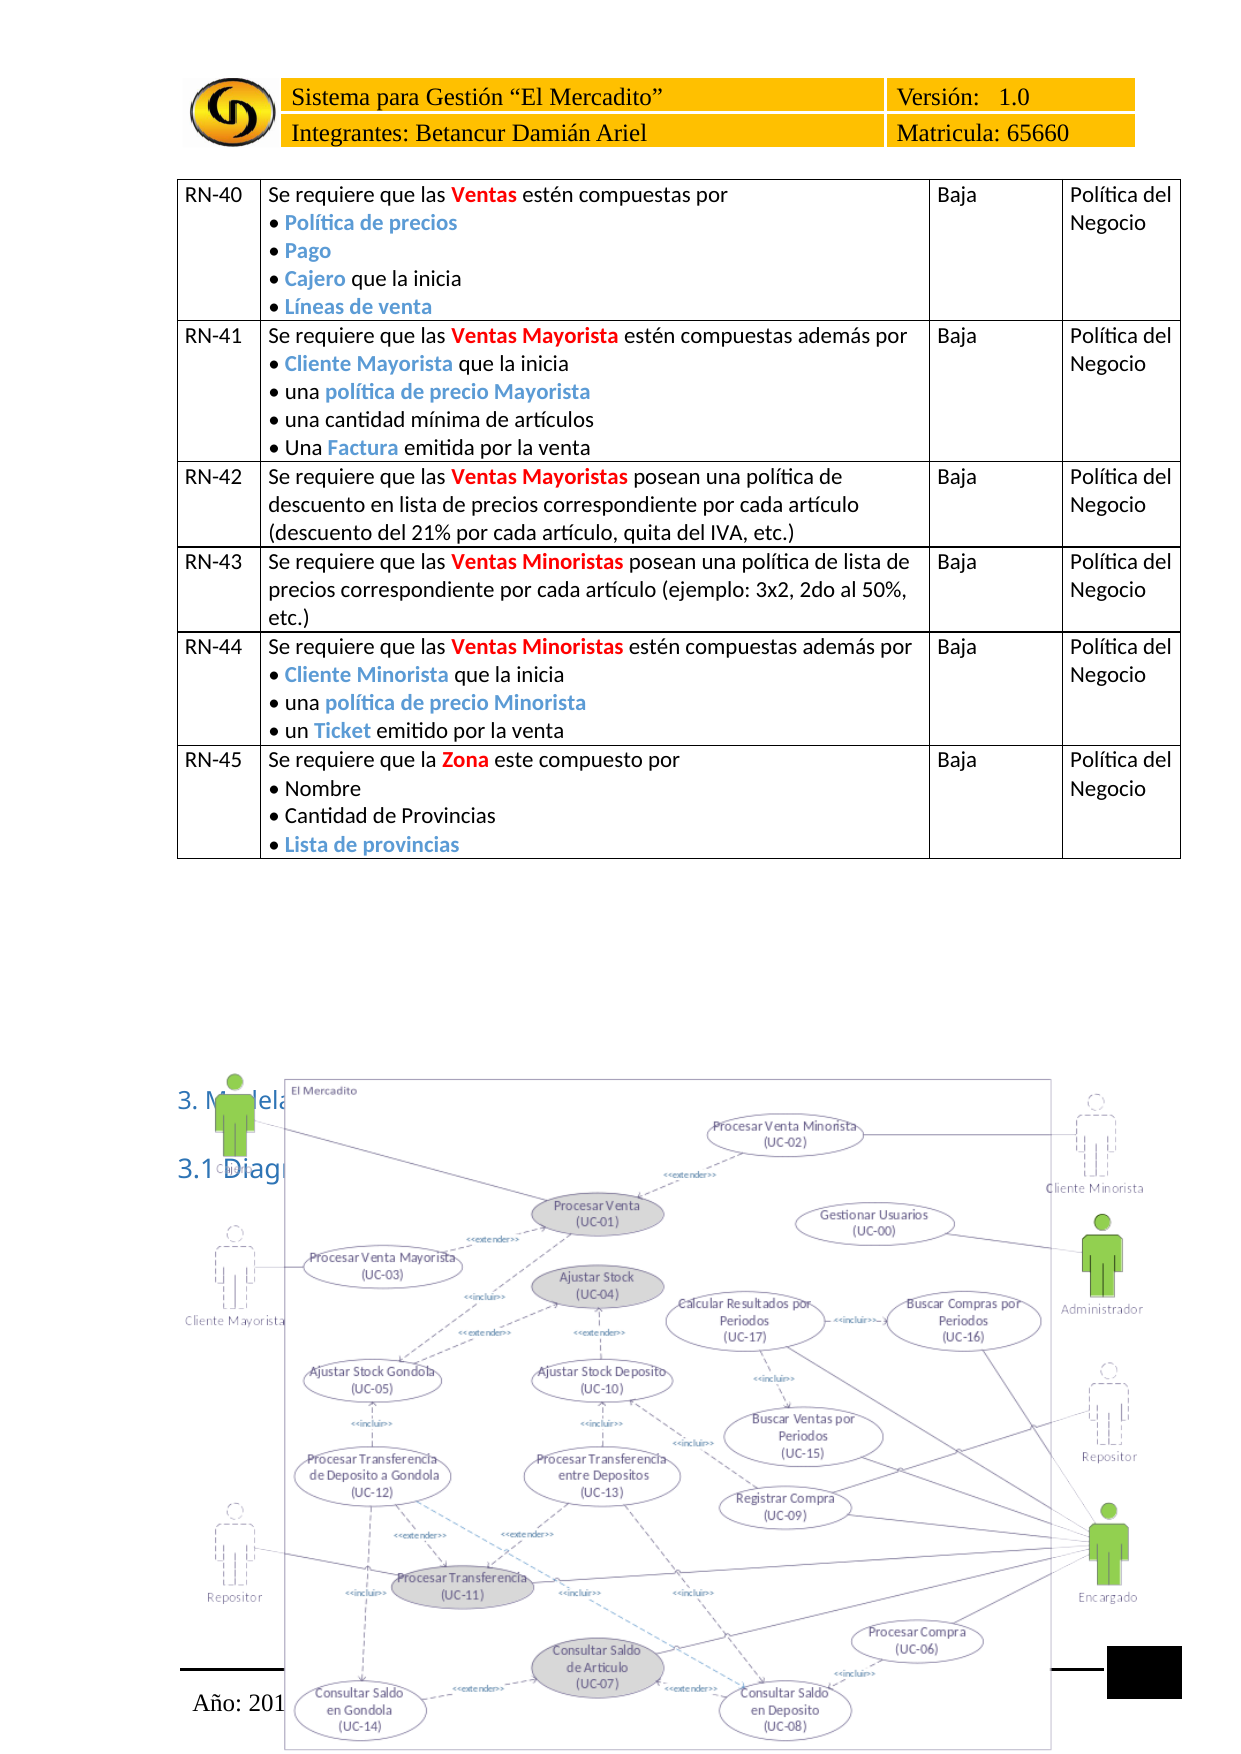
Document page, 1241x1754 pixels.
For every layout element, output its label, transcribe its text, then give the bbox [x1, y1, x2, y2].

table_cell RN-41 [178, 321, 260, 461]
table_cell Se requiere que las Ventas Mayoristas posean una política de descuento en lista de precios correspondiente por cada artículo (descuento del 21% por cada artículo, quita del IVA, etc.) [261, 462, 929, 546]
table_cell Se requiere que las Ventas Mayorista estén compuestas además por • Cliente Mayorista que la inicia • una política de precio Mayorista • una cantidad mínima de artículos • Una Factura emitida por la venta [261, 321, 929, 461]
table_cell Política del Negocio [1063, 548, 1180, 631]
table_cell Política del Negocio [1063, 633, 1180, 744]
table_cell Política del Negocio [1063, 746, 1180, 858]
table_cell Política del Negocio [1063, 321, 1180, 461]
table_cell Se requiere que las Ventas estén compuestas por • Política de precios • Pago • Cajero que la inicia • Líneas de venta [261, 180, 929, 320]
table_cell Se requiere que la Zona este compuesto por • Nombre • Cantidad de Provincias • Lista de provincias [261, 746, 929, 858]
table_cell RN-43 [178, 548, 260, 631]
subtitle 3.1 Diagrama de Casos de Uso del Sistema [1052, 1149, 1152, 1186]
table_cell Se requiere que las Ventas Minoristas posean una política de lista de precios correspondiente por cada artículo (ejemplo: 3x2, 2do al 50%, etc.) [261, 548, 929, 631]
table_cell Baja [930, 180, 1062, 320]
table_cell Baja [930, 321, 1062, 461]
table_cell RN-40 [178, 180, 260, 320]
table_cell Baja [930, 462, 1062, 546]
table_cell Política del Negocio [1063, 180, 1180, 320]
table_cell Baja [930, 548, 1062, 631]
subtitle 3.1 Diagrama de Casos de Uso del Sistema [177, 1149, 283, 1186]
table_cell RN-42 [178, 462, 260, 546]
table_cell Se requiere que las Ventas Minoristas estén compuestas además por • Cliente Minorista que la inicia • una política de precio Minorista • un Ticket emitido por la venta [261, 633, 929, 744]
table_cell RN-44 [178, 633, 260, 744]
subtitle 3. Modelado de Requisitos (Análisis de Requisitos) [1052, 1082, 1152, 1117]
table_cell Política del Negocio [1063, 462, 1180, 546]
table_cell Baja [930, 746, 1062, 858]
subtitle 3. Modelado de Requisitos (Análisis de Requisitos) [177, 1082, 283, 1117]
table_cell Baja [930, 633, 1062, 744]
table_cell RN-45 [178, 746, 260, 858]
